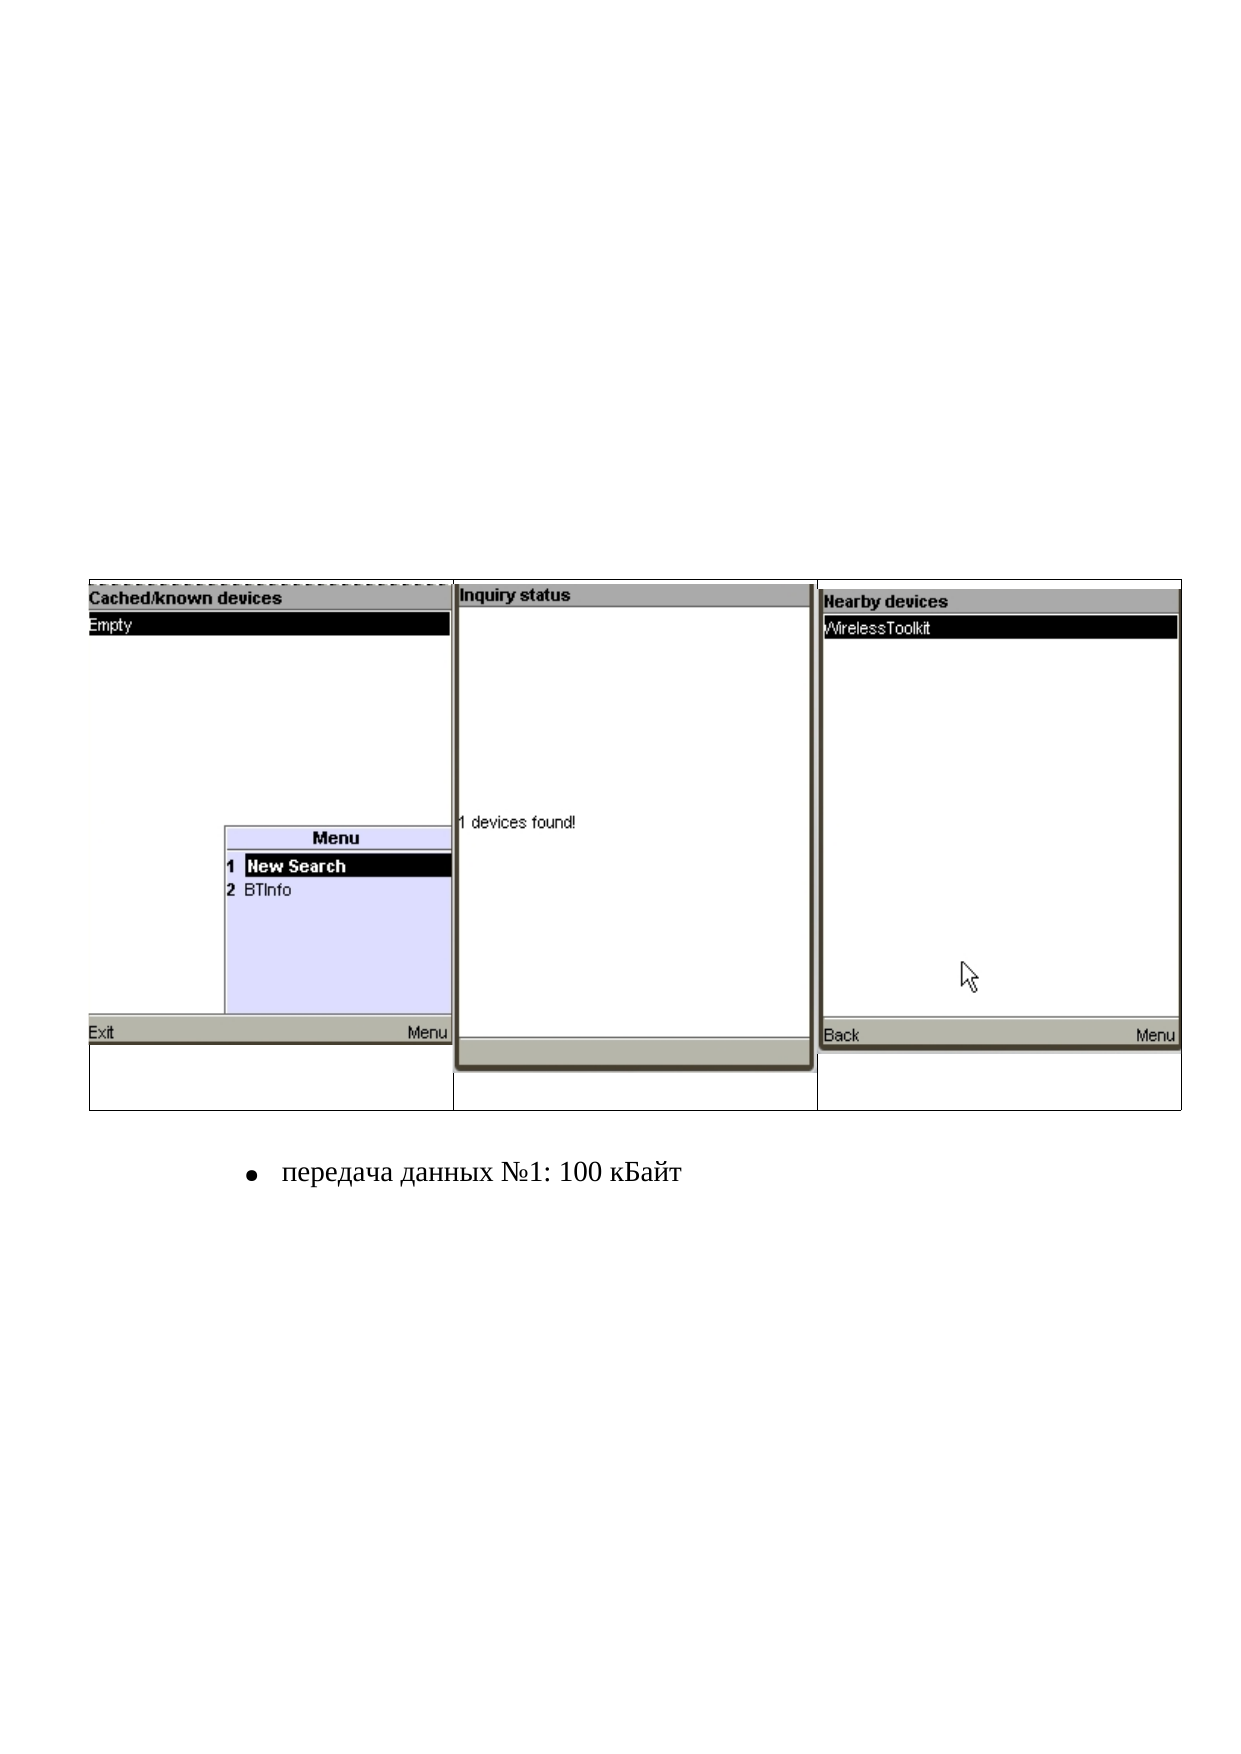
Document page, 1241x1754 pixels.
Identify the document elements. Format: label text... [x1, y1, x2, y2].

picture [88, 584, 1182, 1073]
table_header [454, 1073, 817, 1110]
table_header [90, 580, 453, 584]
list передача данных №1: 100 кБайт [244, 1155, 1181, 1187]
table_header [90, 1045, 453, 1110]
table_header [818, 580, 1181, 589]
table_header [818, 1054, 1181, 1110]
table_header [454, 580, 817, 584]
